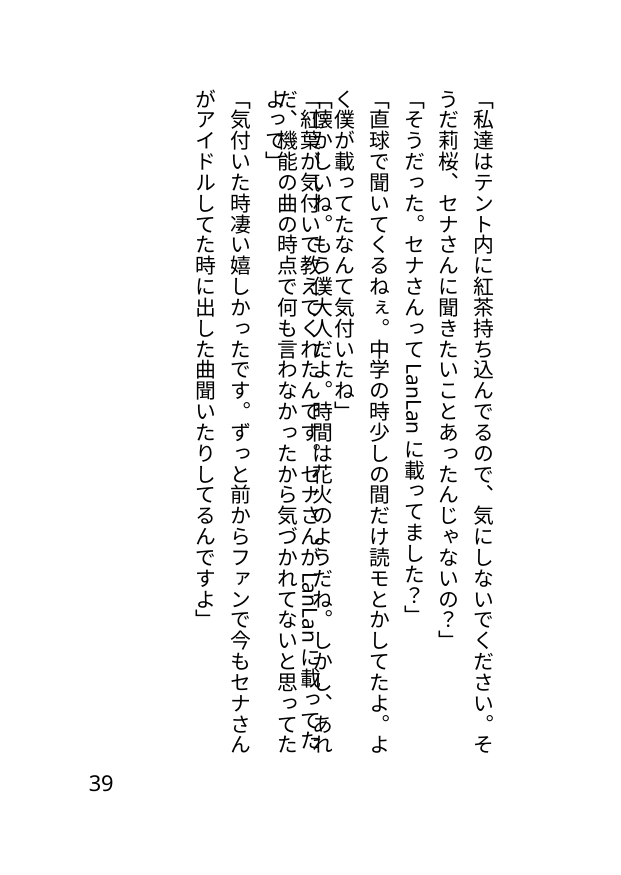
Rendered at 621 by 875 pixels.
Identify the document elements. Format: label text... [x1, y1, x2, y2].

text 「私達はテント内に紅茶持ち込んでるので、気にしないでください。そうだ莉桜、セナさんに聞きたいことあったんじゃないの？」 [434, 88, 499, 768]
text 「おはよう、なんか僕だけ珈琲啜ってて悪いね。起きたら珈琲飲まないと頭働かなくってさ」 [503, 88, 532, 768]
text 「そうだった。セナさんってLanLanに載ってました？」 [399, 88, 429, 768]
text 「気付いた時凄い嬉しかったです。ずっと前からファンで今もセナさんがアイドルしてた時に出した曲聞いたりしてるんですよ」 [191, 88, 256, 768]
text 「懐かしいね。もう僕大人だよ。時間は花火のようだね。しかし、あれだ、機能の曲の時点で何も言わなかったから気づかれてないと思ってたよ」 [273, 88, 338, 768]
text 「紅葉が気付いて教えてくれたんです。セナさんがLanLanに載ってたよって」 [260, 88, 273, 768]
text 「直球で聞いてくるねぇ。中学の時少しの間だけ読モとかしてたよ。よく僕が載ってたなんて気付いたね」 [338, 88, 395, 768]
